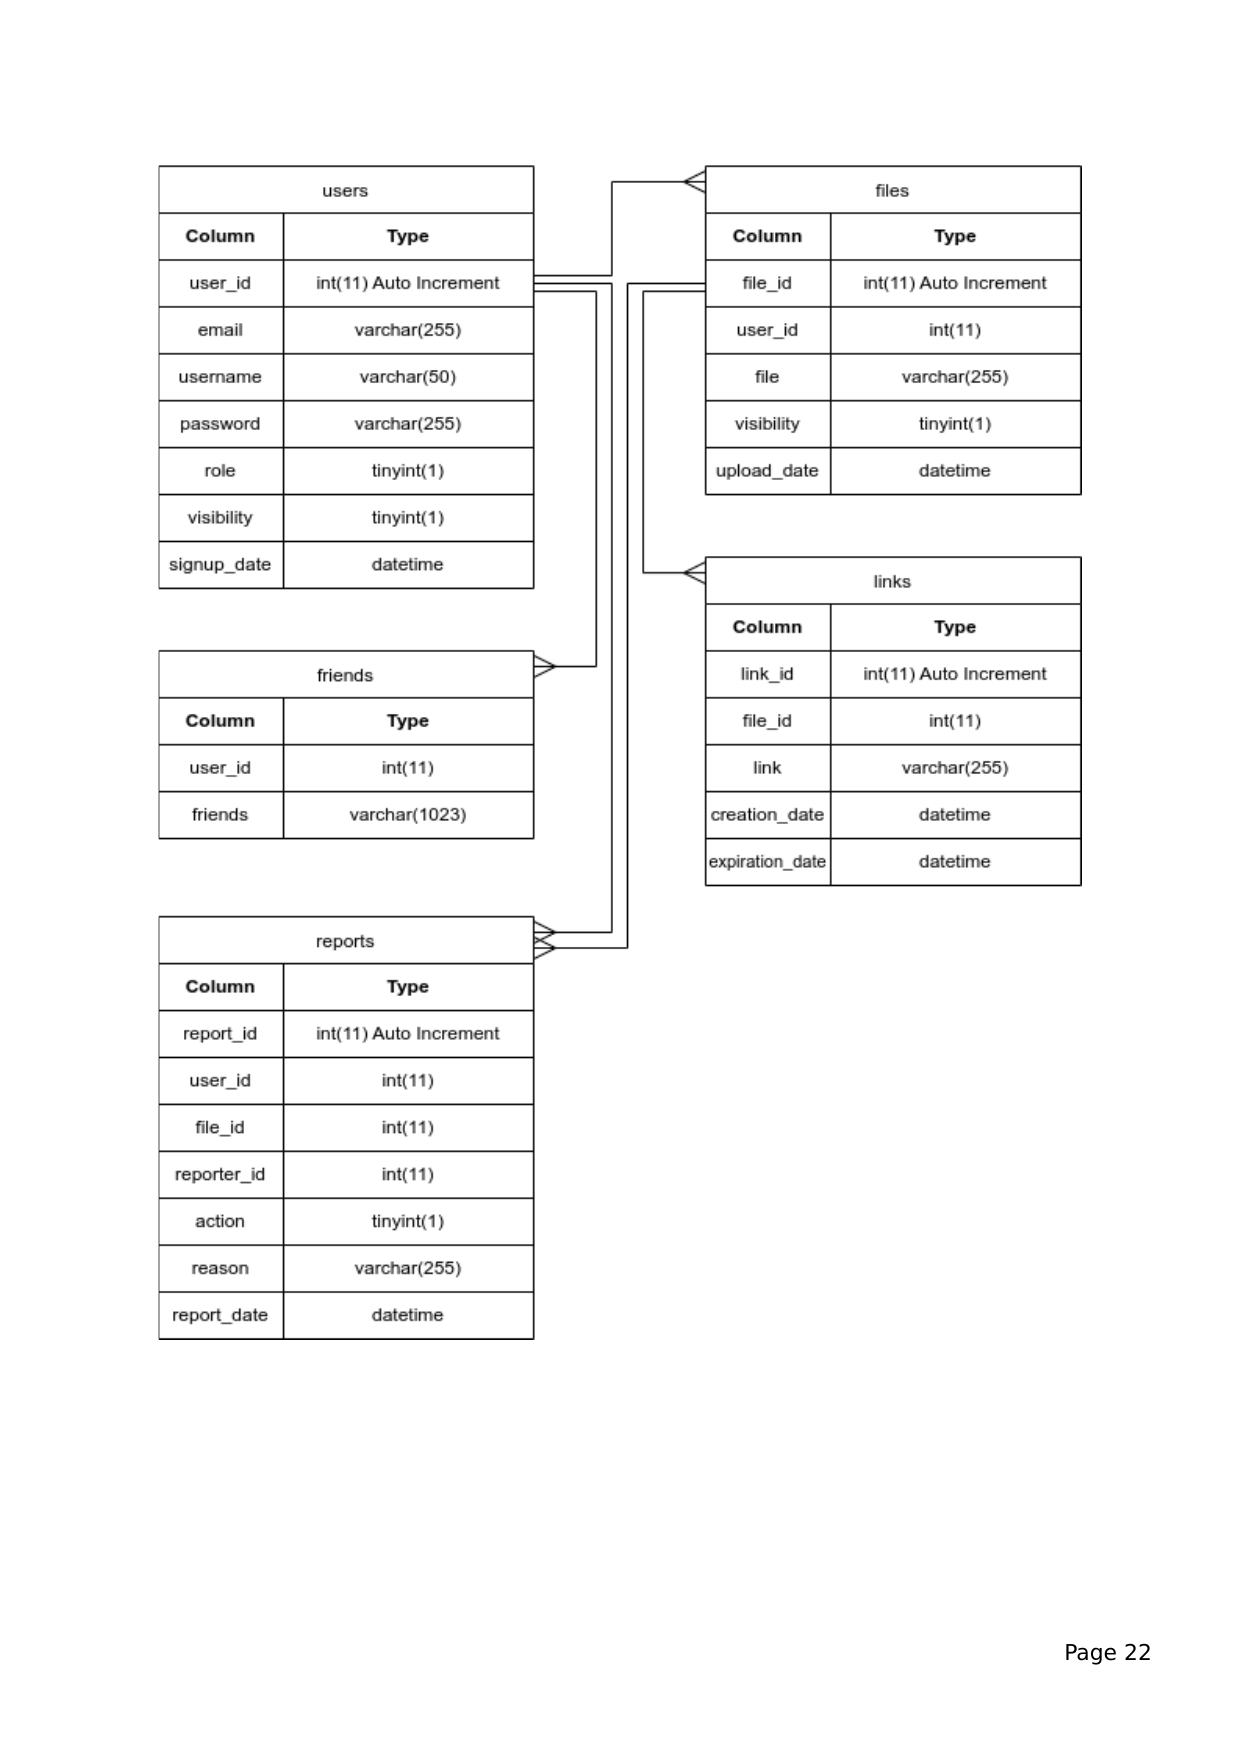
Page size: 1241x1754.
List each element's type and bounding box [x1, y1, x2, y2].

picture [158, 161, 1082, 1340]
